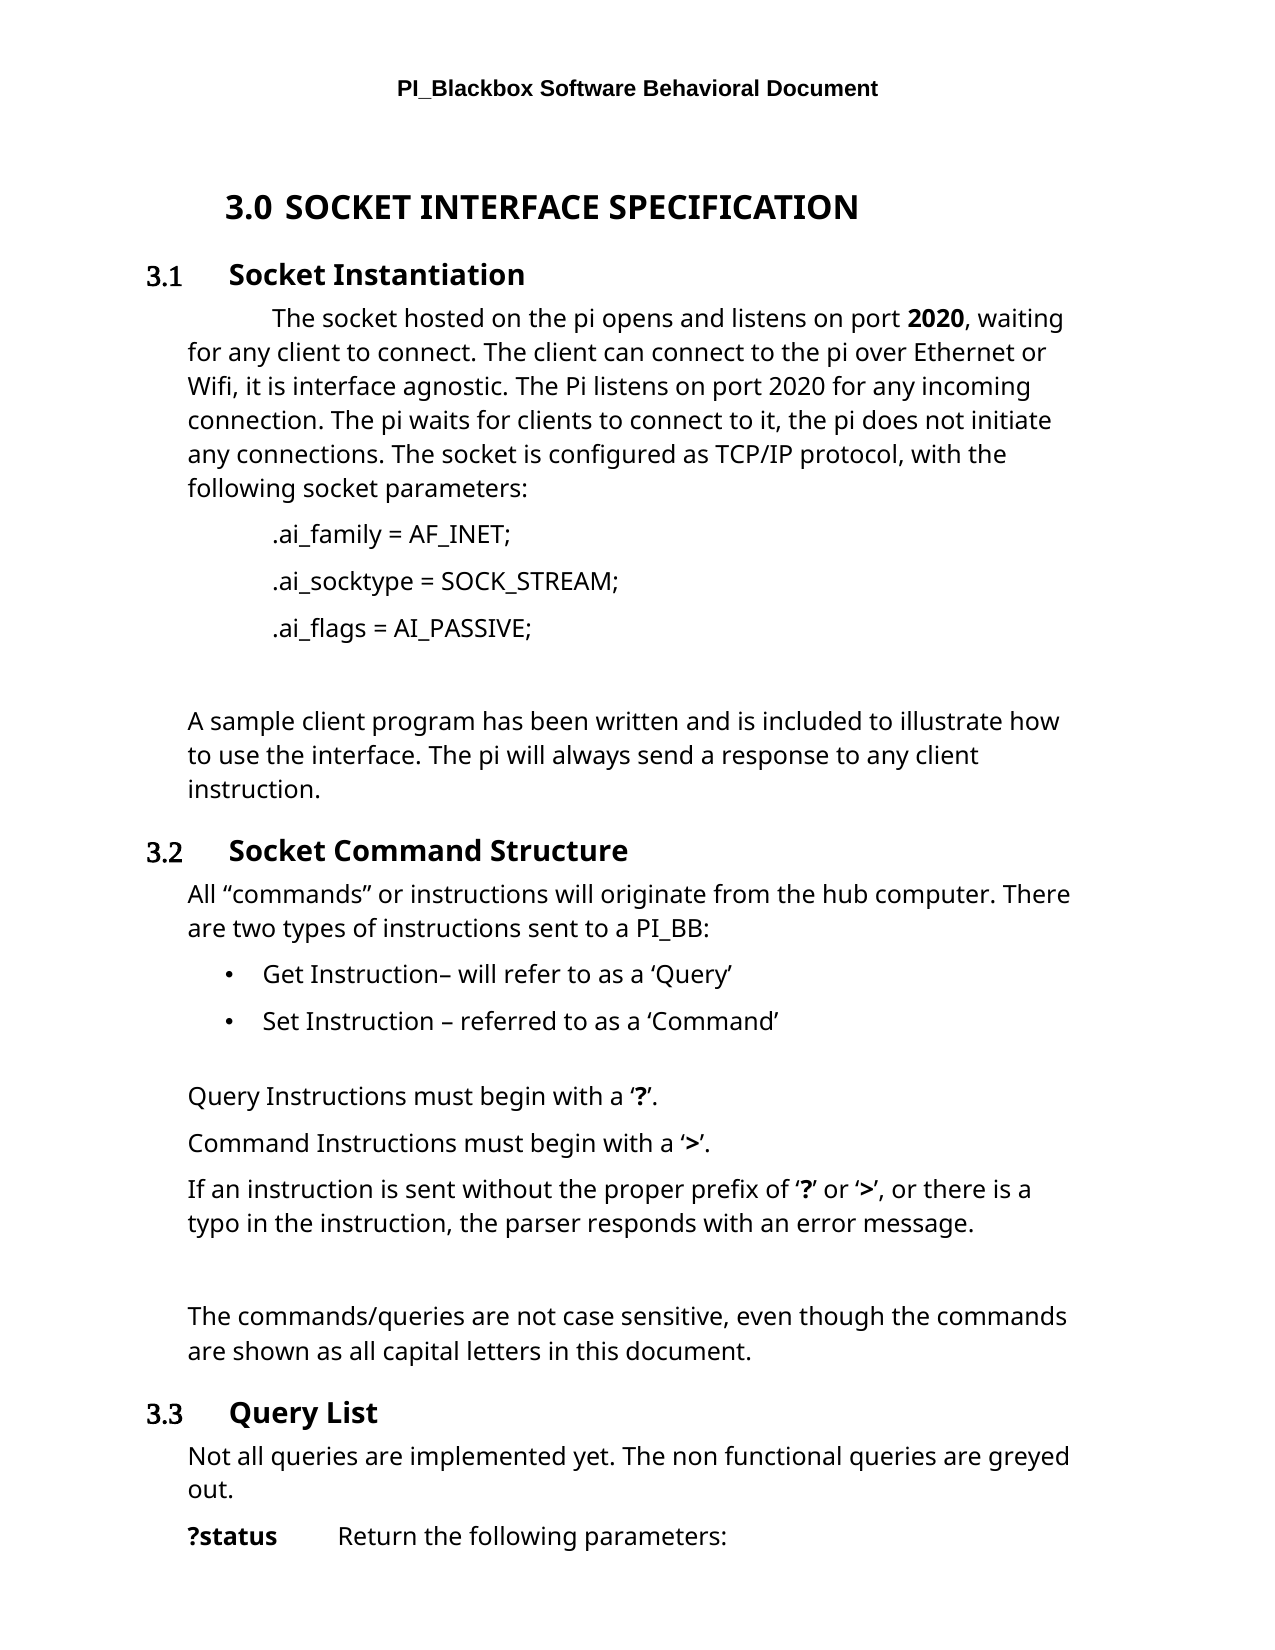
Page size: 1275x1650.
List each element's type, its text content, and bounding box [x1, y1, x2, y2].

text A sample client program has been written and is included to illustrate how to use the interface. The pi will always send a response to any client instruction. [187, 703, 1087, 806]
subtitle Socket Instantiation [146, 254, 1087, 294]
subtitle Socket Command Structure [146, 831, 1087, 870]
list Set Instruction – referred to as a ‘Command’ [225, 1004, 1087, 1066]
text Command Instructions must begin with a ‘>’. [187, 1125, 1087, 1159]
text The commands/queries are not case sensitive, even though the commands are shown as all capital letters in this document. [187, 1299, 1087, 1367]
text ?status Return the following parameters: [187, 1519, 1087, 1553]
text Query Instructions must begin with a ‘?’. [187, 1079, 1087, 1113]
subtitle Query List [146, 1392, 1087, 1432]
text .ai_family = AF_INET; [187, 517, 1087, 551]
text .ai_socktype = SOCK_STREAM; [187, 564, 1087, 598]
list Get Instruction– will refer to as a ‘Query’ [225, 957, 1087, 991]
text The socket hosted on the pi opens and listens on port 2020, waiting for any client to connect. The client can connect to the pi over Ethernet or Wifi, it is interface agnostic. The Pi listens on port 2020 for any incoming connection. The pi waits for clients to connect to it, the pi does not initiate any connections. The socket is configured as TCP/IP protocol, with the following socket parameters: [187, 300, 1087, 505]
subtitle Socket Interface Specification [225, 184, 1087, 229]
text .ai_flags = AI_PASSIVE; [187, 610, 1087, 644]
text If an instruction is sent without the proper prefix of ‘?’ or ‘>’, or there is a typo in the instruction, the parser responds with an error message. [187, 1172, 1087, 1240]
text All “commands” or instructions will originate from the hub computer. There are two types of instructions sent to a PI_BB: [187, 877, 1087, 945]
text Not all queries are implemented yet. The non functional queries are greyed out. [187, 1438, 1087, 1506]
